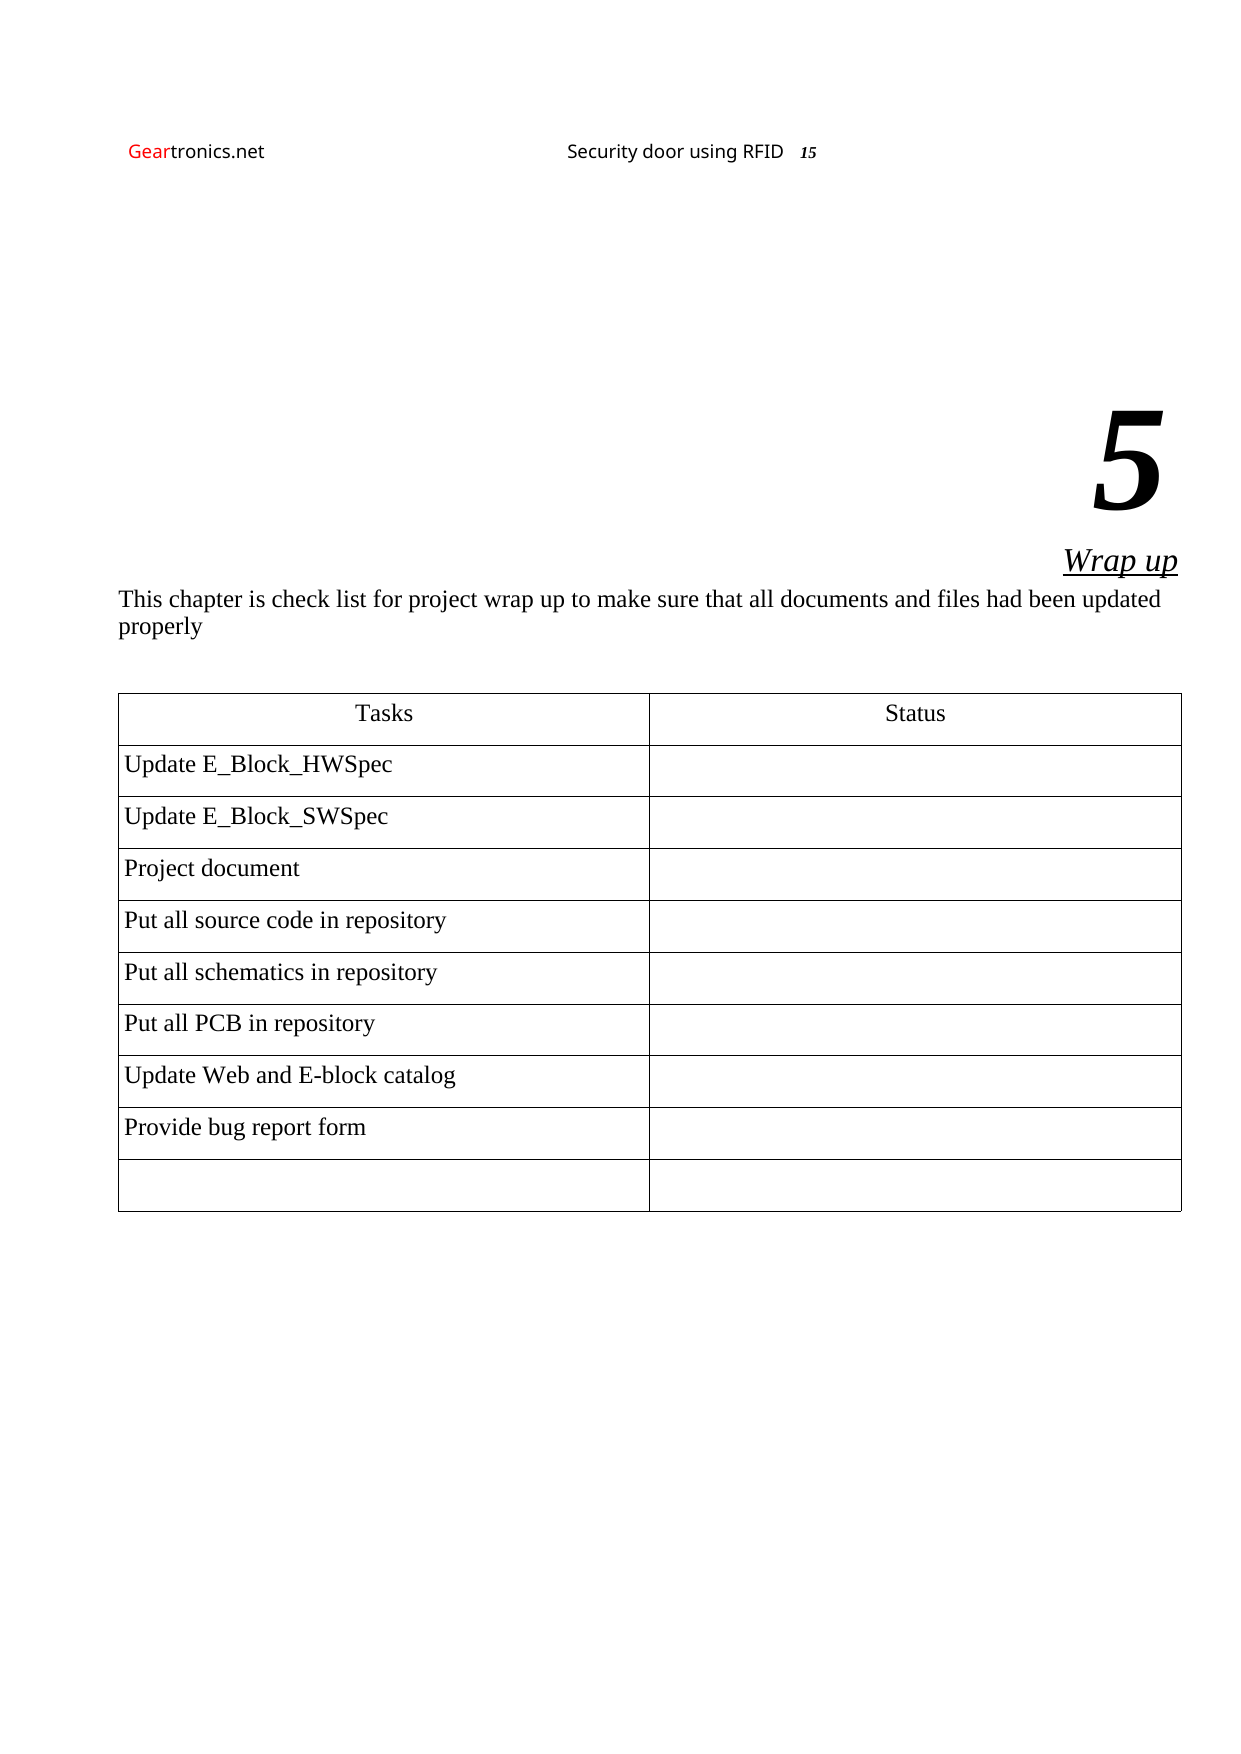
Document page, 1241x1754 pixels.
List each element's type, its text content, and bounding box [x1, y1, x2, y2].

table_cell Update E_Block_SWSpec [119, 797, 649, 848]
table_cell Update E_Block_HWSpec [119, 746, 649, 796]
table_cell [650, 1056, 1181, 1107]
table_cell [119, 1160, 649, 1211]
table_cell [650, 1160, 1181, 1211]
table_cell Put all schematics in repository [119, 953, 649, 1003]
table_cell Provide bug report form [119, 1108, 649, 1159]
text This chapter is check list for project wrap up to make sure that all documents and files had been updated properly [118, 585, 1181, 640]
table_cell [650, 953, 1181, 1003]
table_cell Update Web and E-block catalog [119, 1056, 649, 1107]
table_cell Put all source code in repository [119, 901, 649, 952]
table_header Tasks [119, 694, 649, 745]
text 5 [118, 376, 1181, 542]
table_cell [650, 746, 1181, 796]
table_cell [650, 1005, 1181, 1055]
table_cell [650, 849, 1181, 900]
table_cell [650, 1108, 1181, 1159]
table_header Status [650, 694, 1181, 745]
table_cell [650, 901, 1181, 952]
title Wrap up [118, 542, 1181, 579]
table_cell Put all PCB in repository [119, 1005, 649, 1055]
table_cell Project document [119, 849, 649, 900]
table_cell [650, 797, 1181, 848]
